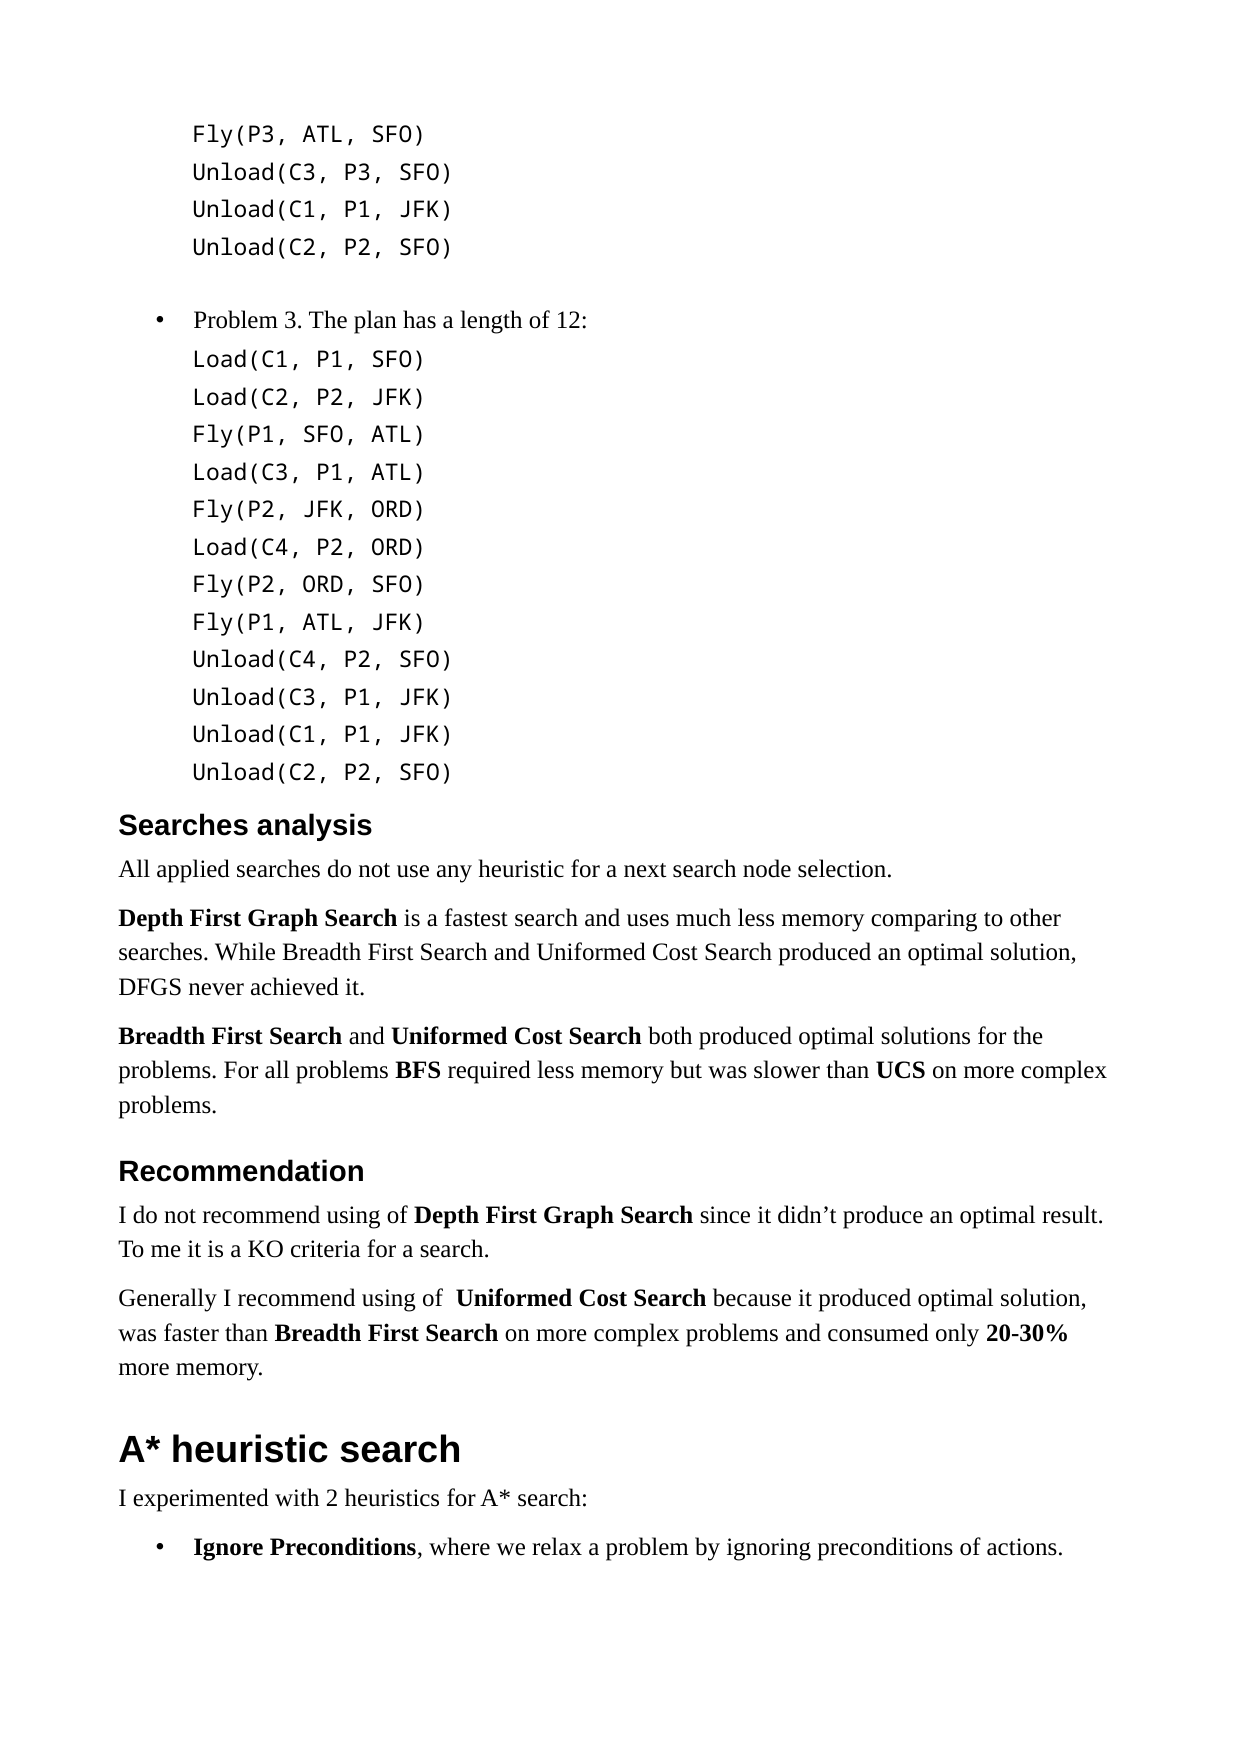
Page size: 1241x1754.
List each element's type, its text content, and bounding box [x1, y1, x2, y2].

text Depth First Graph Search is a fastest search and uses much less memory comparing to other searches. While Breadth First Search and Uniformed Cost Search produced an optimal solution, DFGS never achieved it. [118, 903, 1122, 1001]
text Unload(C3, P1, JFK) [192, 681, 1122, 712]
text Load(C1, P1, SFO) [192, 343, 1122, 374]
list Problem 3. The plan has a length of 12: [156, 306, 1122, 334]
subtitle Recommendation [118, 1154, 1122, 1187]
text Breadth First Search and Uniformed Cost Search both produced optimal solutions for the problems. For all problems BFS required less memory but was slower than UCS on more complex problems. [118, 1021, 1122, 1119]
text Unload(C2, P2, SFO) [192, 756, 1122, 787]
subtitle A* heuristic search [118, 1426, 1122, 1470]
text Unload(C1, P1, JFK) [192, 193, 1122, 224]
text Unload(C3, P3, SFO) [192, 156, 1122, 187]
text I experimented with 2 heuristics for A* search: [118, 1483, 1122, 1511]
text Unload(C4, P2, SFO) [192, 643, 1122, 674]
text Load(C4, P2, ORD) [192, 531, 1122, 562]
text Load(C3, P1, ATL) [192, 456, 1122, 487]
text Generally I recommend using of Uniformed Cost Search because it produced optimal solution, was faster than Breadth First Search on more complex problems and consumed only 20-30% more memory. [118, 1283, 1122, 1381]
text Fly(P1, ATL, JFK) [192, 606, 1122, 637]
text Unload(C1, P1, JFK) [192, 718, 1122, 749]
text Load(C2, P2, JFK) [192, 381, 1122, 412]
text All applied searches do not use any heuristic for a next search node selection. [118, 854, 1122, 883]
list Ignore Preconditions, where we relax a problem by ignoring preconditions of actions. [156, 1532, 1122, 1560]
subtitle Searches analysis [118, 808, 1122, 841]
text Fly(P2, ORD, SFO) [192, 568, 1122, 599]
text Fly(P2, JFK, ORD) [192, 493, 1122, 524]
text Fly(P1, SFO, ATL) [192, 418, 1122, 449]
text I do not recommend using of Depth First Graph Search since it didn’t produce an optimal result. To me it is a KO criteria for a search. [118, 1200, 1122, 1263]
text Unload(C2, P2, SFO) [192, 231, 1122, 262]
text Fly(P3, ATL, SFO) [192, 118, 1122, 149]
